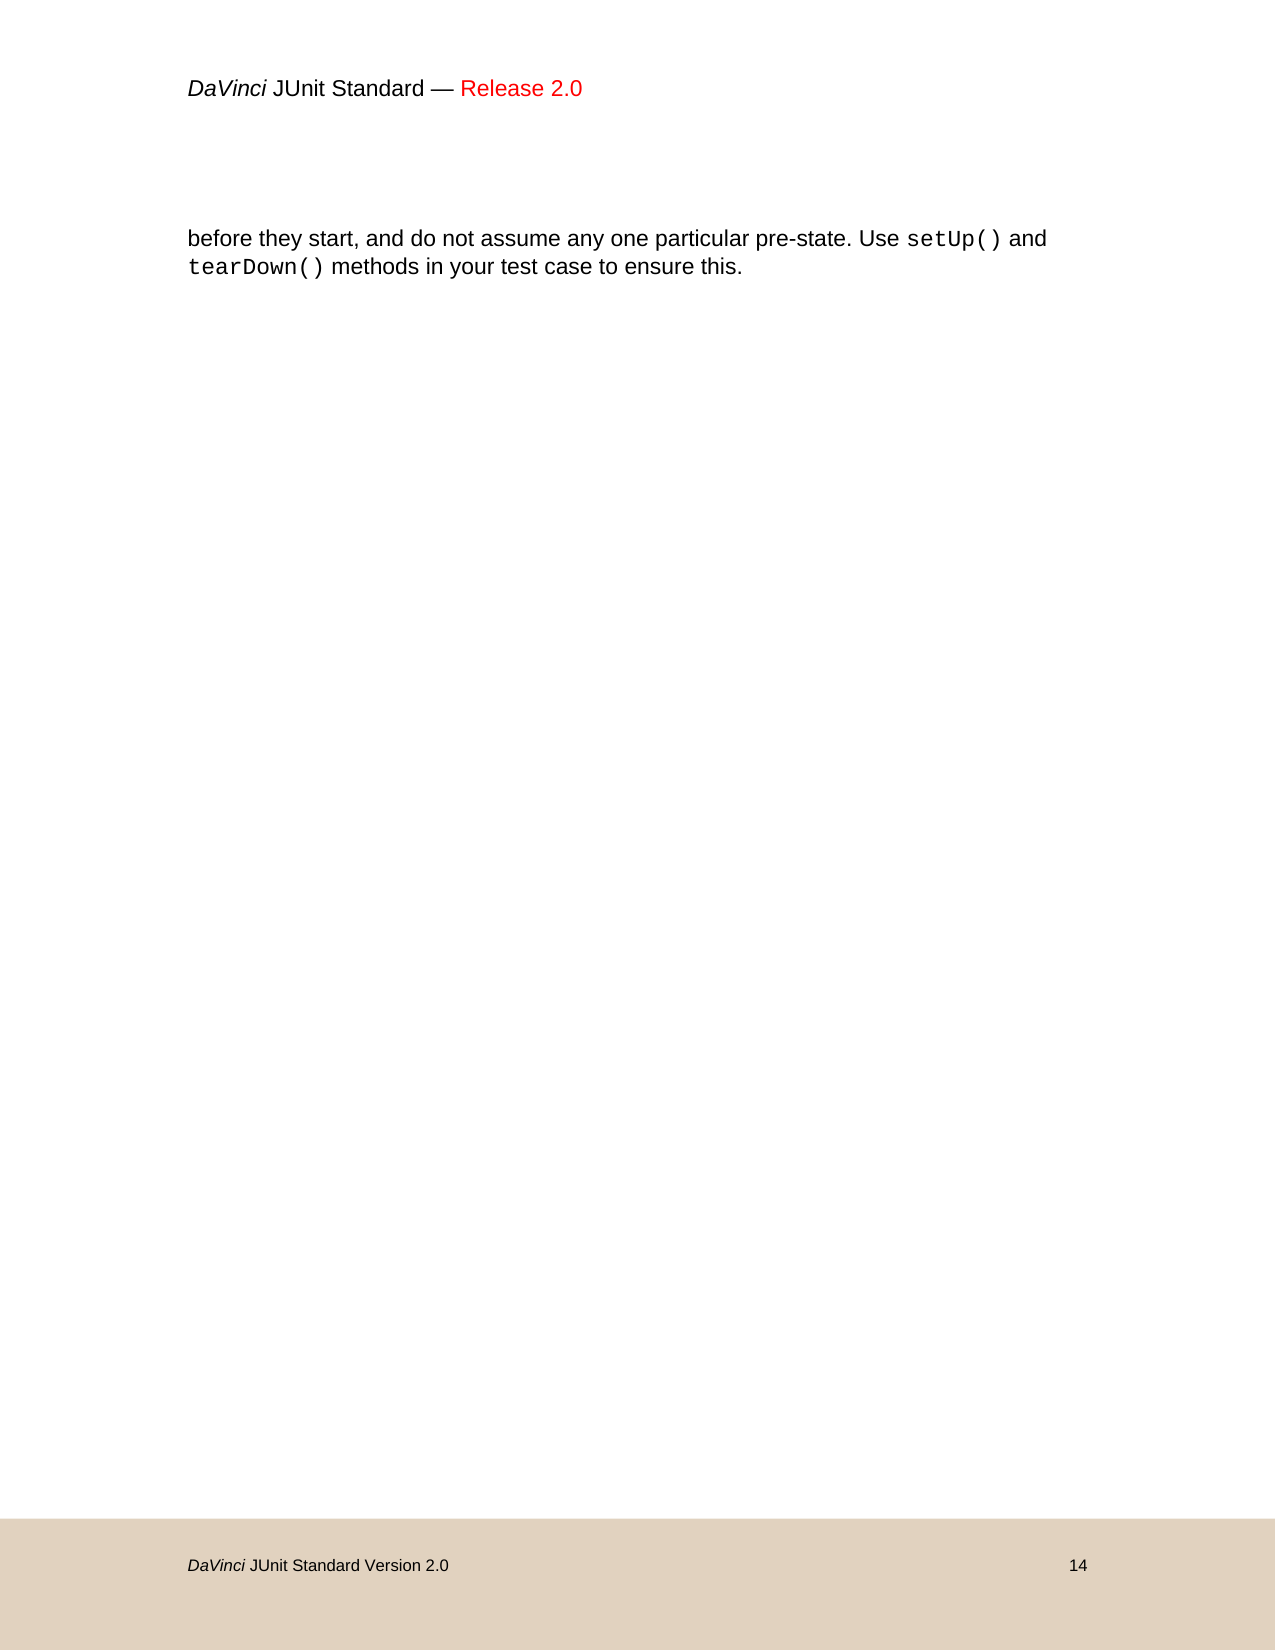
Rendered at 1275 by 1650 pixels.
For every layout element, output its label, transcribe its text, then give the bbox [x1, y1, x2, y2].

text before they start, and do not assume any one particular pre-state. Use setUp() and tearDown() methods in your test case to ensure this. [187, 225, 1087, 282]
